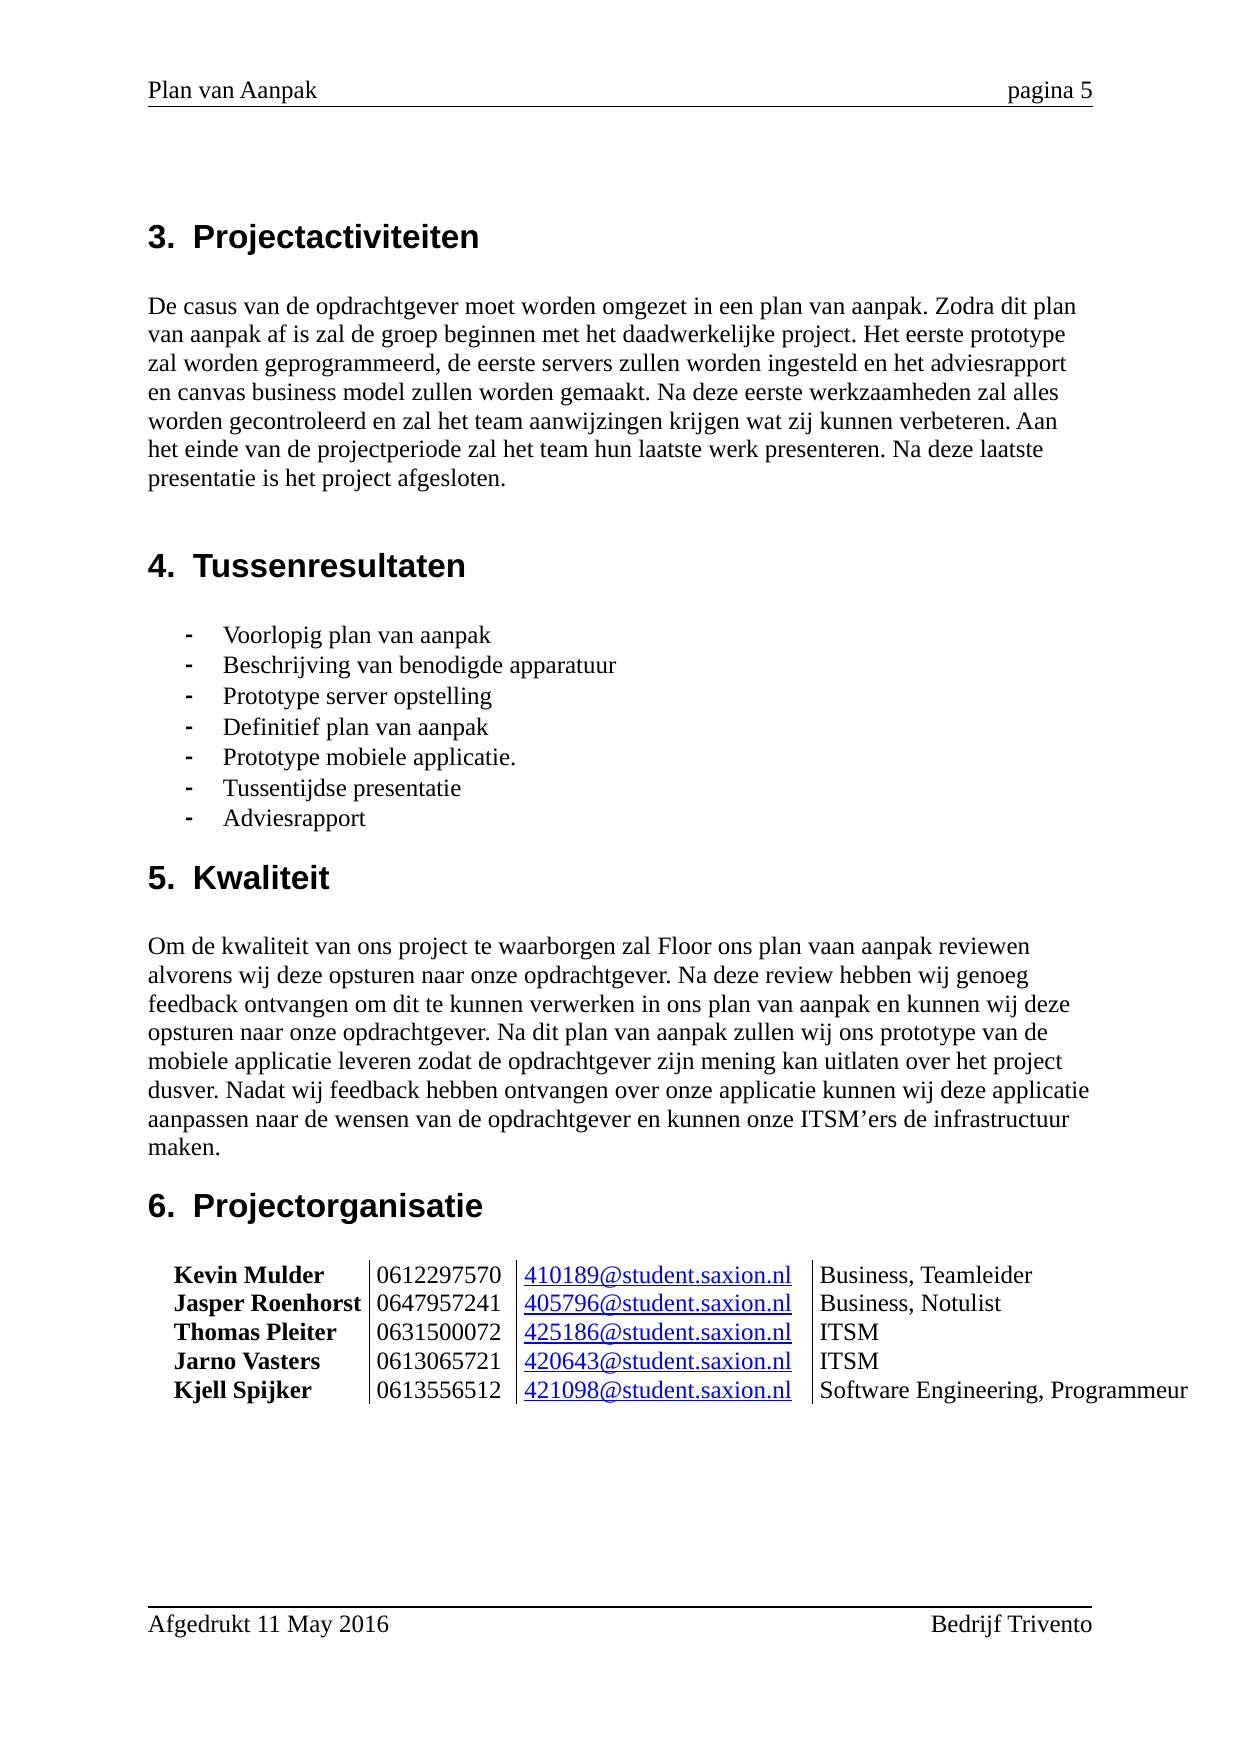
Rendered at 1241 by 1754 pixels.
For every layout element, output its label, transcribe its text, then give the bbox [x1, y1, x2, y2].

table_cell 420643@student.saxion.nl [517, 1346, 812, 1375]
list Prototype mobiele applicatie. [185, 741, 1093, 772]
table_cell Software Engineering, Programmeur [813, 1375, 1240, 1403]
table_cell 421098@student.saxion.nl [517, 1375, 812, 1403]
list Tussentijdse presentatie [185, 772, 1093, 802]
subtitle 5. Kwaliteit [148, 858, 1093, 896]
table_cell Thomas Pleiter [166, 1317, 369, 1346]
table_cell Kjell Spijker [166, 1375, 369, 1403]
subtitle 6. Projectorganisatie [148, 1186, 1093, 1225]
table_cell Business, Notulist [813, 1289, 1240, 1317]
table_cell 0647957241 [370, 1289, 516, 1317]
subtitle 4. Tussenresultaten [148, 546, 1093, 584]
table_cell ITSM [813, 1346, 1240, 1375]
text De casus van de opdrachtgever moet worden omgezet in een plan van aanpak. Zodra dit plan van aanpak af is zal de groep beginnen met het daadwerkelijke project. Het eerste prototype zal worden geprogrammeerd, de eerste servers zullen worden ingesteld en het adviesrapport en canvas business model zullen worden gemaakt. Na deze eerste werkzaamheden zal alles worden gecontroleerd en zal het team aanwijzingen krijgen wat zij kunnen verbeteren. Aan het einde van de projectperiode zal het team hun laatste werk presenteren. Na deze laatste presentatie is het project afgesloten. [148, 291, 1093, 492]
list Prototype server opstelling [185, 680, 1093, 711]
text Om de kwaliteit van ons project te waarborgen zal Floor ons plan vaan aanpak reviewen alvorens wij deze opsturen naar onze opdrachtgever. Na deze review hebben wij genoeg feedback ontvangen om dit te kunnen verwerken in ons plan van aanpak en kunnen wij deze opsturen naar onze opdrachtgever. Na dit plan van aanpak zullen wij ons prototype van de mobiele applicatie leveren zodat de opdrachtgever zijn mening kan uitlaten over het project dusver. Nadat wij feedback hebben ontvangen over onze applicatie kunnen wij deze applicatie aanpassen naar de wensen van de opdrachtgever en kunnen onze ITSM’ers de infrastructuur maken. [148, 931, 1093, 1161]
table_cell ITSM [813, 1317, 1240, 1346]
table_cell Jasper Roenhorst [166, 1289, 369, 1317]
subtitle 3. Projectactiviteiten [148, 217, 1093, 256]
table_cell 0613556512 [370, 1375, 516, 1403]
table_cell 0631500072 [370, 1317, 516, 1346]
table_cell Jarno Vasters [166, 1346, 369, 1375]
table_cell 425186@student.saxion.nl [517, 1317, 812, 1346]
table_cell 405796@student.saxion.nl [517, 1289, 812, 1317]
table_header Business, Teamleider [813, 1260, 1240, 1288]
table_cell 0613065721 [370, 1346, 516, 1375]
table_header 410189@student.saxion.nl [517, 1260, 812, 1288]
list Definitief plan van aanpak [185, 711, 1093, 741]
list Adviesrapport [185, 802, 1093, 833]
table_header Kevin Mulder [166, 1260, 369, 1288]
list Beschrijving van benodigde apparatuur [185, 650, 1093, 680]
table_header 0612297570 [370, 1260, 516, 1288]
list Voorlopig plan van aanpak [185, 619, 1093, 650]
